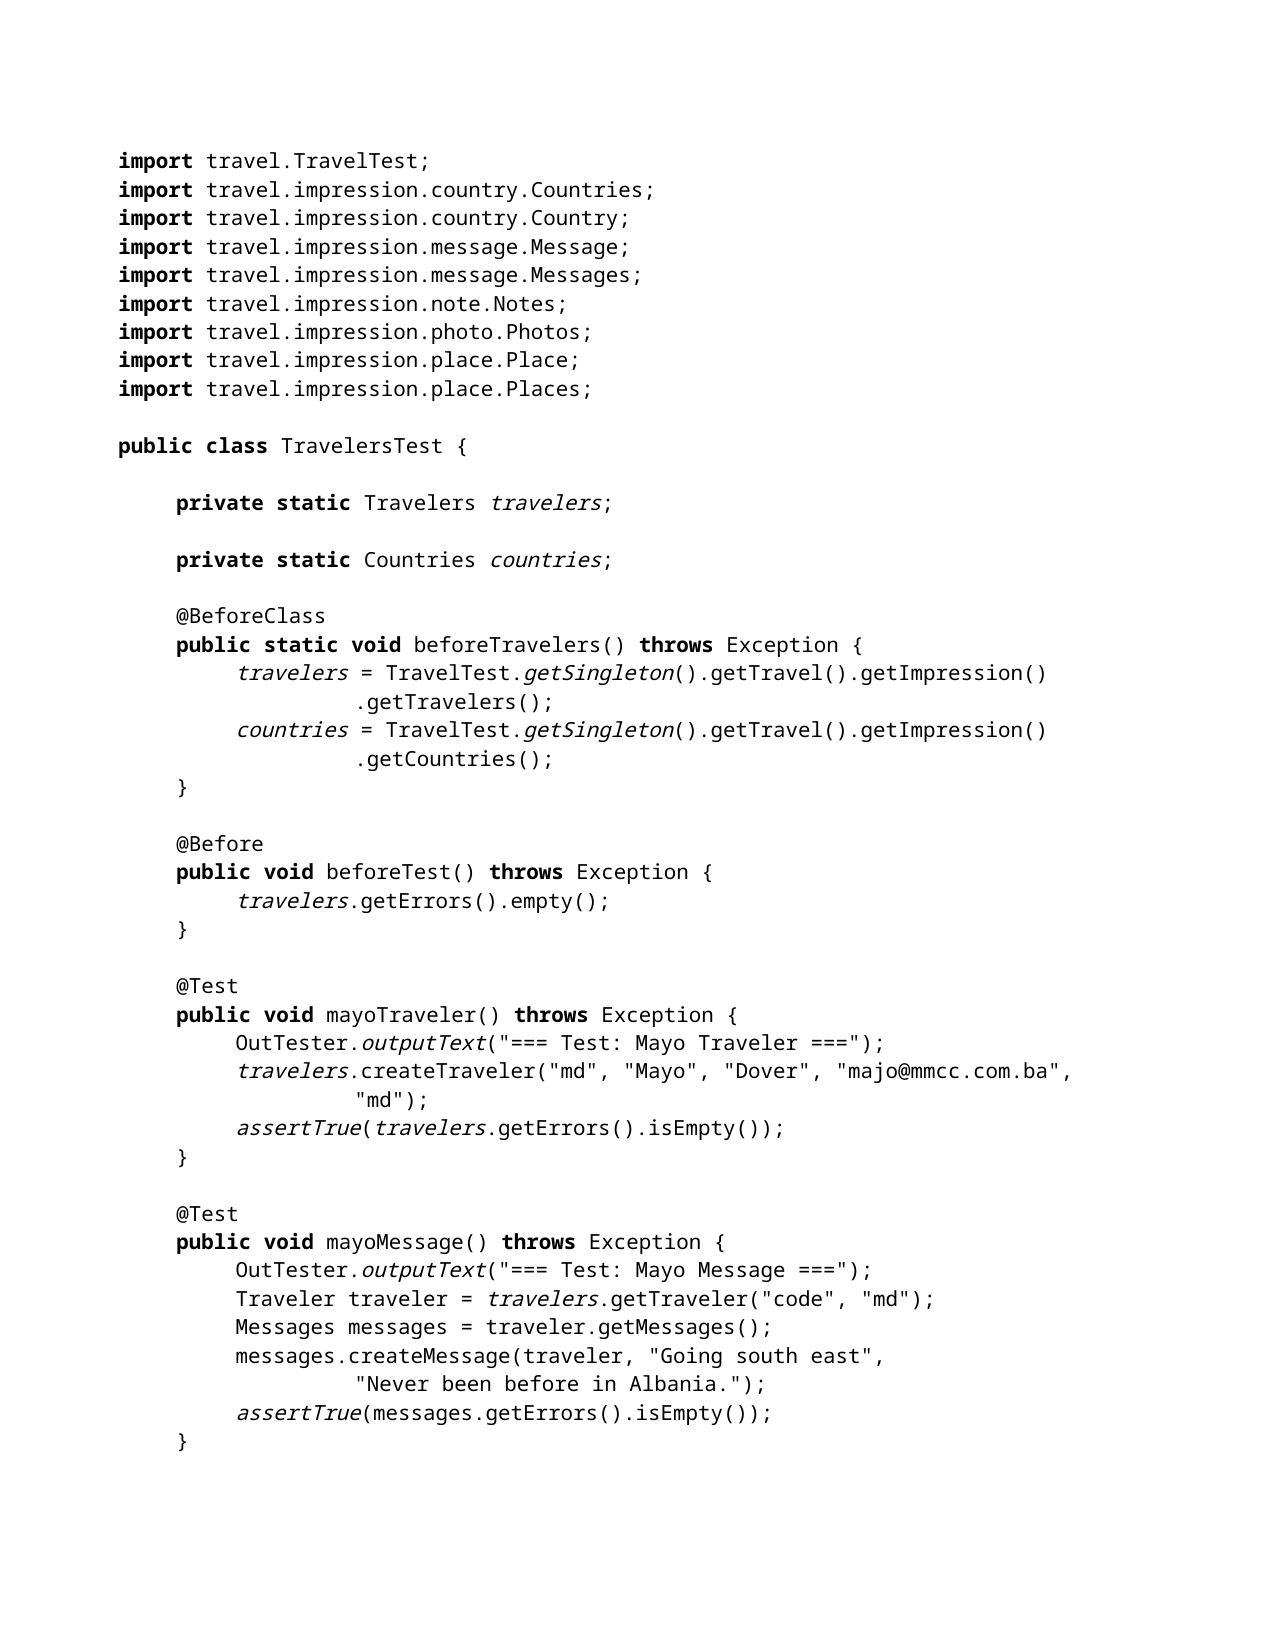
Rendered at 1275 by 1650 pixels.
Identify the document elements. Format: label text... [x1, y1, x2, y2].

text OutTester.outputText("=== Test: Mayo Traveler ==="); [118, 1028, 1157, 1057]
text "md"); [118, 1085, 1157, 1113]
text import travel.impression.note.Notes; [118, 289, 1157, 317]
text public static void beforeTravelers() throws Exception { [118, 630, 1157, 658]
text public void mayoMessage() throws Exception { [118, 1227, 1157, 1256]
text travelers.createTraveler("md", "Mayo", "Dover", "majo@mmcc.com.ba", [118, 1057, 1157, 1085]
text assertTrue(travelers.getErrors().isEmpty()); [118, 1113, 1157, 1142]
text import travel.TravelTest; [118, 147, 1157, 175]
text public class TravelersTest { [118, 431, 1157, 459]
text import travel.impression.message.Message; [118, 232, 1157, 260]
text import travel.impression.message.Messages; [118, 260, 1157, 289]
text @Before [118, 829, 1157, 857]
text OutTester.outputText("=== Test: Mayo Message ==="); [118, 1256, 1157, 1284]
text @BeforeClass [118, 602, 1157, 630]
text } [118, 1426, 1157, 1455]
text import travel.impression.country.Countries; [118, 175, 1157, 203]
text import travel.impression.photo.Photos; [118, 317, 1157, 346]
text countries = TravelTest.getSingleton().getTravel().getImpression() [118, 715, 1157, 744]
text } [118, 772, 1157, 801]
text } [118, 914, 1157, 943]
text .getCountries(); [118, 744, 1157, 772]
text travelers.getErrors().empty(); [118, 886, 1157, 914]
text Traveler traveler = travelers.getTraveler("code", "md"); [118, 1284, 1157, 1312]
text public void mayoTraveler() throws Exception { [118, 1000, 1157, 1028]
text private static Countries countries; [118, 545, 1157, 573]
text @Test [118, 1199, 1157, 1227]
text import travel.impression.country.Country; [118, 203, 1157, 232]
text private static Travelers travelers; [118, 488, 1157, 516]
text public void beforeTest() throws Exception { [118, 857, 1157, 886]
text messages.createMessage(traveler, "Going south east", [118, 1341, 1157, 1369]
text "Never been before in Albania."); [118, 1369, 1157, 1398]
text } [118, 1142, 1157, 1170]
text @Test [118, 971, 1157, 1000]
text travelers = TravelTest.getSingleton().getTravel().getImpression() [118, 658, 1157, 687]
text assertTrue(messages.getErrors().isEmpty()); [118, 1398, 1157, 1426]
text Messages messages = traveler.getMessages(); [118, 1312, 1157, 1341]
text import travel.impression.place.Place; [118, 346, 1157, 374]
text import travel.impression.place.Places; [118, 374, 1157, 402]
text .getTravelers(); [118, 687, 1157, 715]
